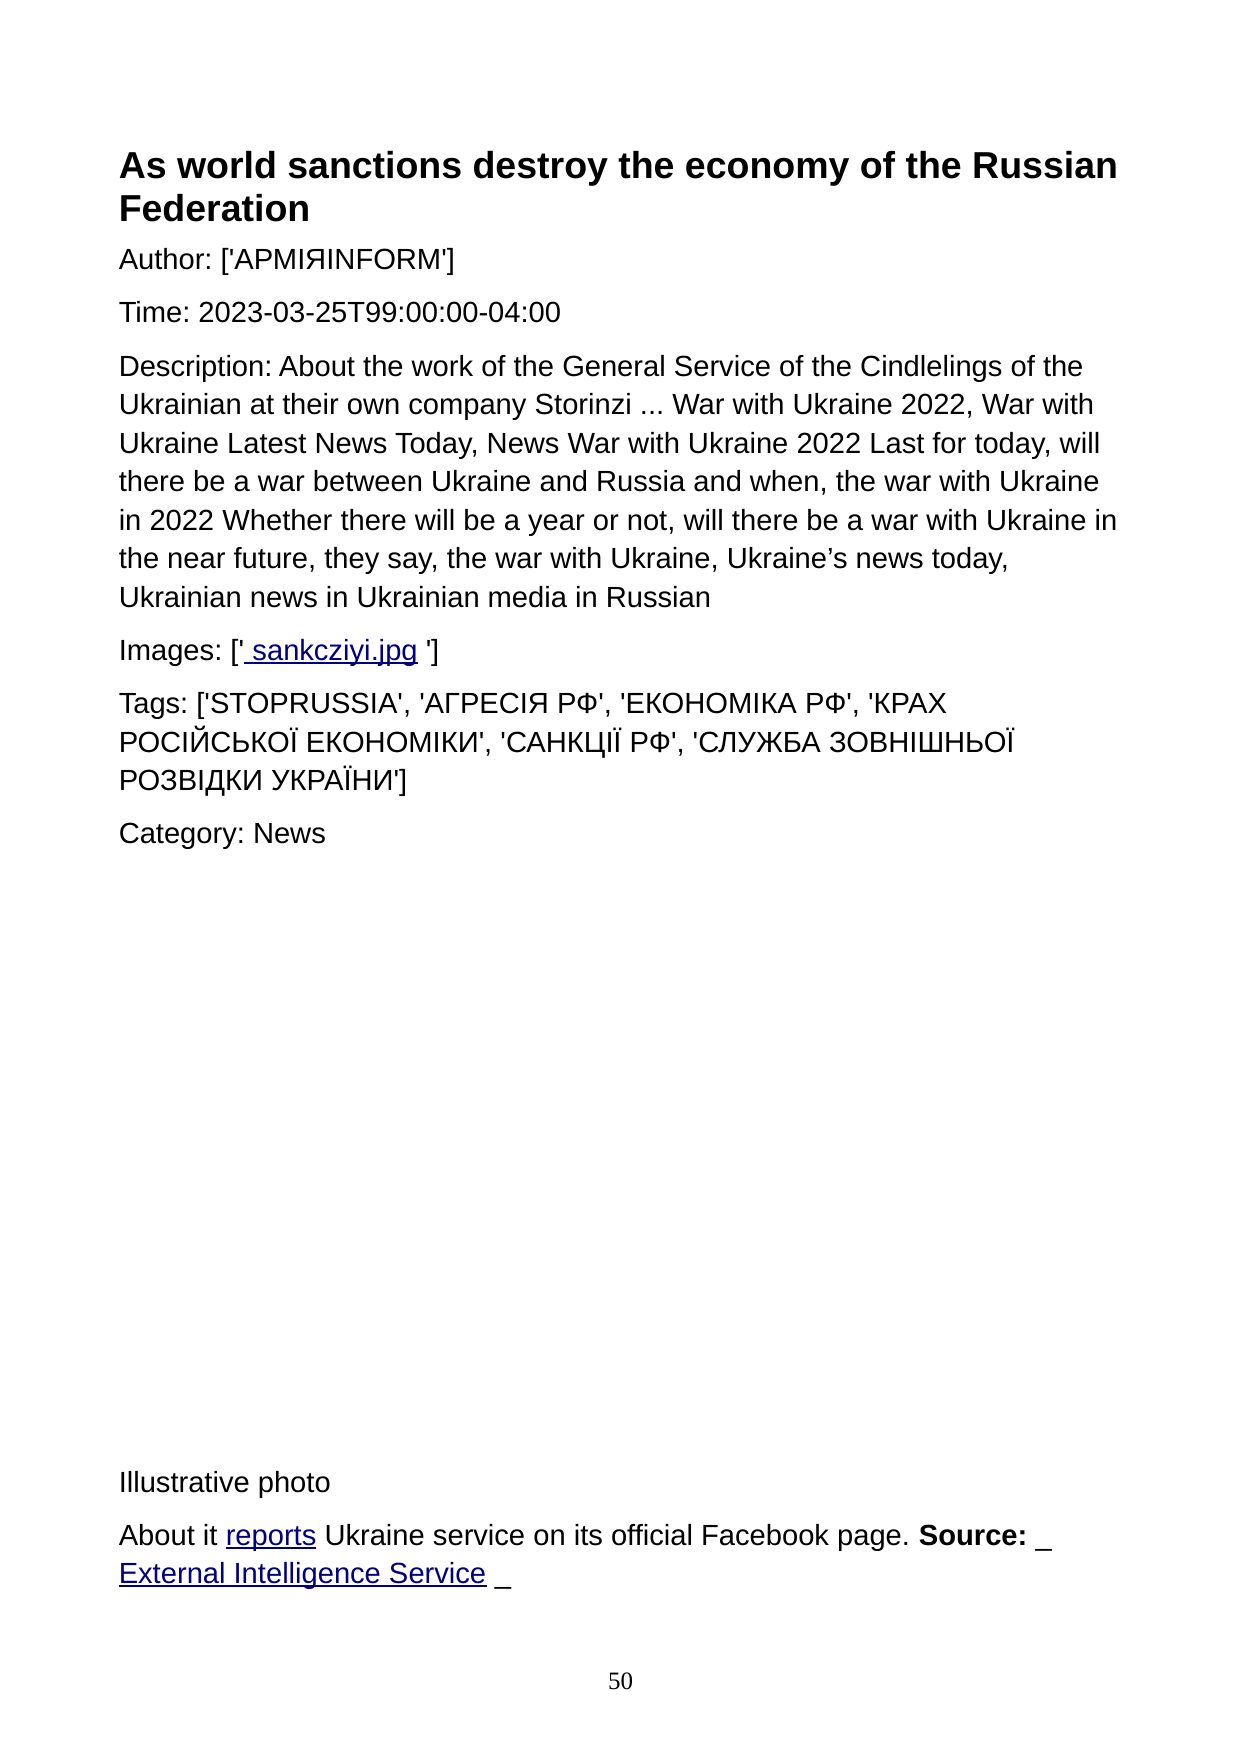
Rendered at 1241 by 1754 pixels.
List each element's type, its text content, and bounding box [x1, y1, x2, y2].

text About it reports Ukraine service on its official Facebook page. Source: _ External Intelligence Service _ [118, 1518, 1122, 1590]
text Time: 2023-03-25T99:00:00-04:00 [118, 295, 1122, 329]
text Category: News [118, 816, 1122, 850]
text Tags: ['STOPRUSSIA', 'АГРЕСІЯ РФ', 'ЕКОНОМІКА РФ', 'КРАХ РОСІЙСЬКОЇ ЕКОНОМІКИ', 'САНКЦІЇ РФ', 'СЛУЖБА ЗОВНІШНЬОЇ РОЗВІДКИ УКРАЇНИ'] [118, 686, 1122, 797]
text Author: ['АРМІЯINFORM'] [118, 242, 1122, 276]
subtitle As world sanctions destroy the economy of the Russian Federation [118, 143, 1122, 230]
text Illustrative photo [118, 869, 1122, 1498]
text Description: About the work of the General Service of the Cindlelings of the Ukrainian at their own company Storinzi ... War with Ukraine 2022, War with Ukraine Latest News Today, News War with Ukraine 2022 Last for today, will there be a war between Ukraine and Russia and when, the war with Ukraine in 2022 Whether there will be a year or not, will there be a war with Ukraine in the near future, they say, the war with Ukraine, Ukraine’s news today, Ukrainian news in Ukrainian media in Russian [118, 348, 1122, 613]
text Images: [' sankcziyi.jpg '] [118, 633, 1122, 666]
